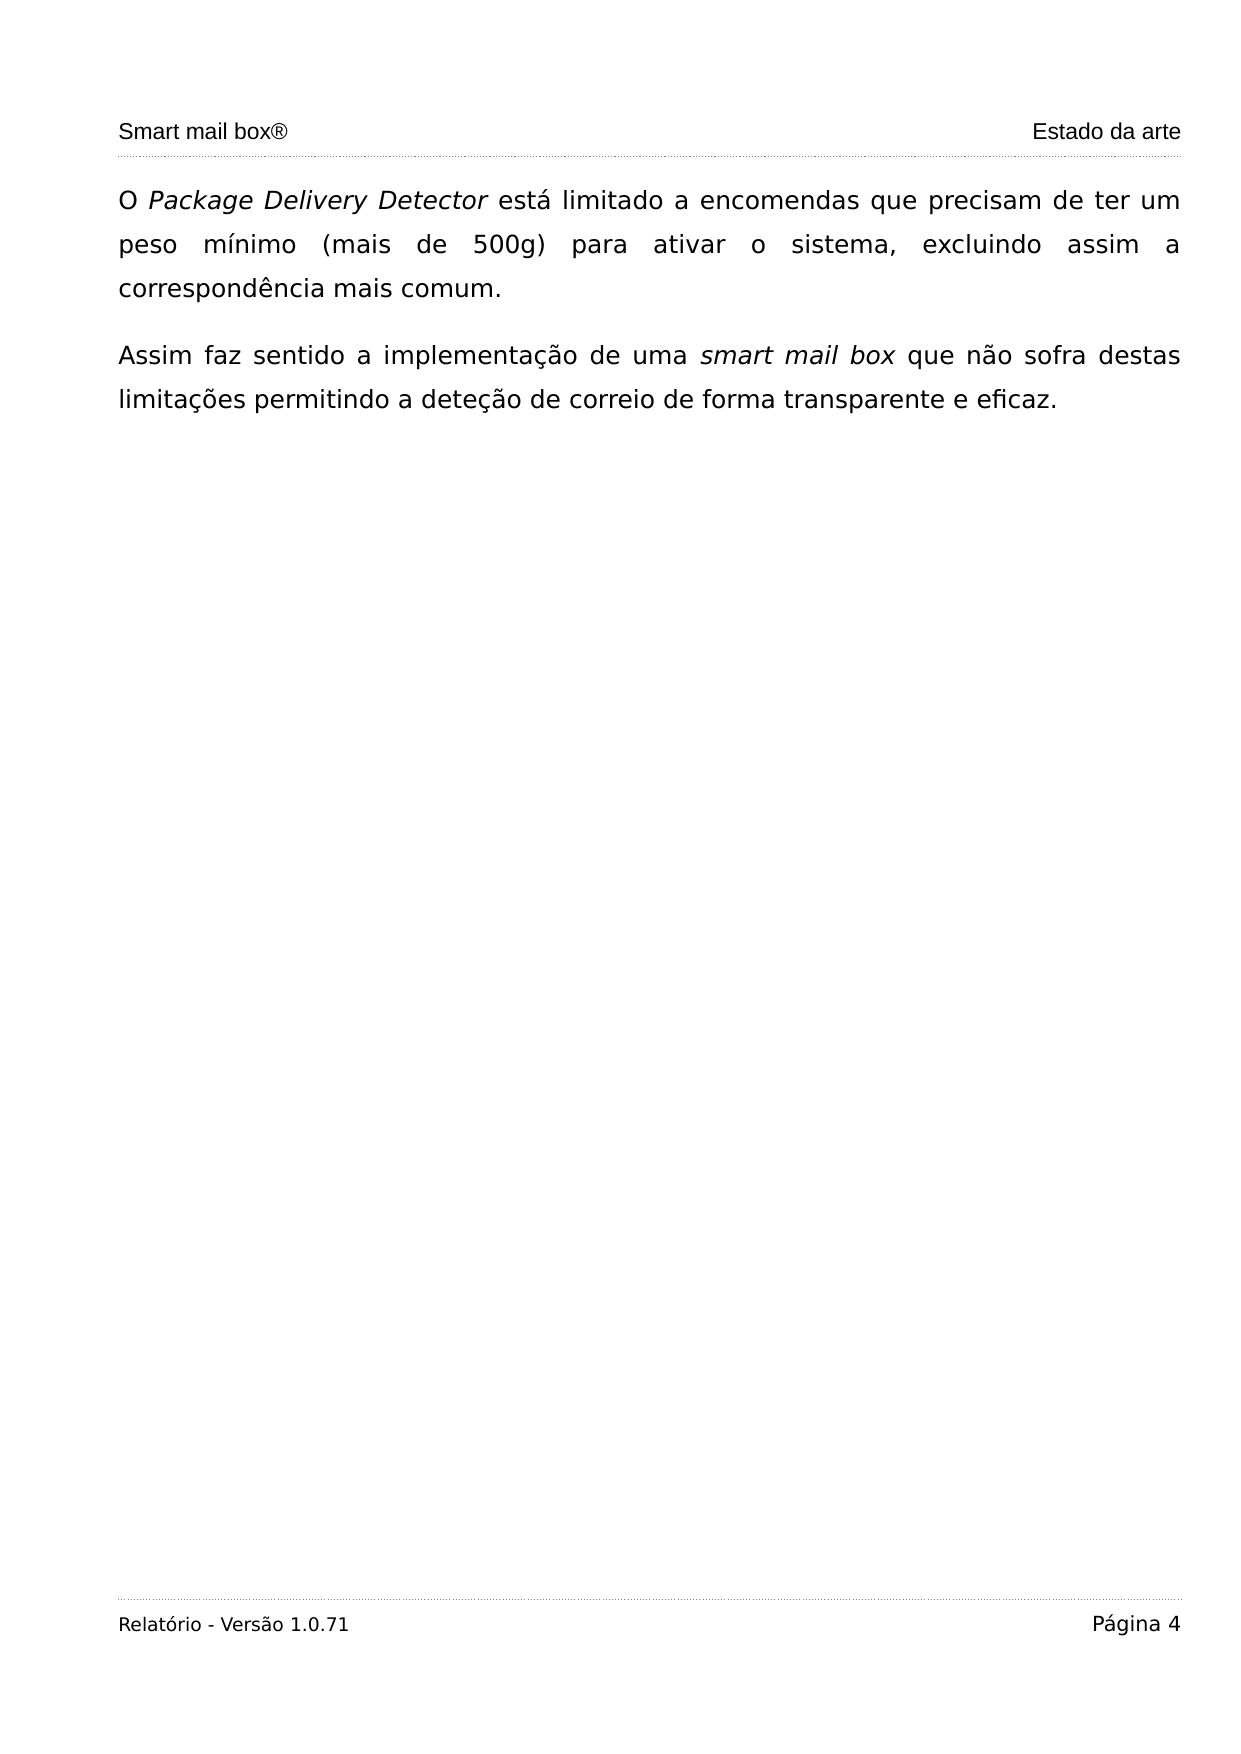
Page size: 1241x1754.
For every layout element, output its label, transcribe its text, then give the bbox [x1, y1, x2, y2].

text Assim faz sentido a implementação de uma smart mail box que não sofra destas limitações permitindo a deteção de correio de forma transparente e eficaz. [118, 341, 1181, 414]
text O Package Delivery Detector está limitado a encomendas que precisam de ter um peso mínimo (mais de 500g) para ativar o sistema, excluindo assim a correspondência mais comum. [118, 186, 1181, 303]
